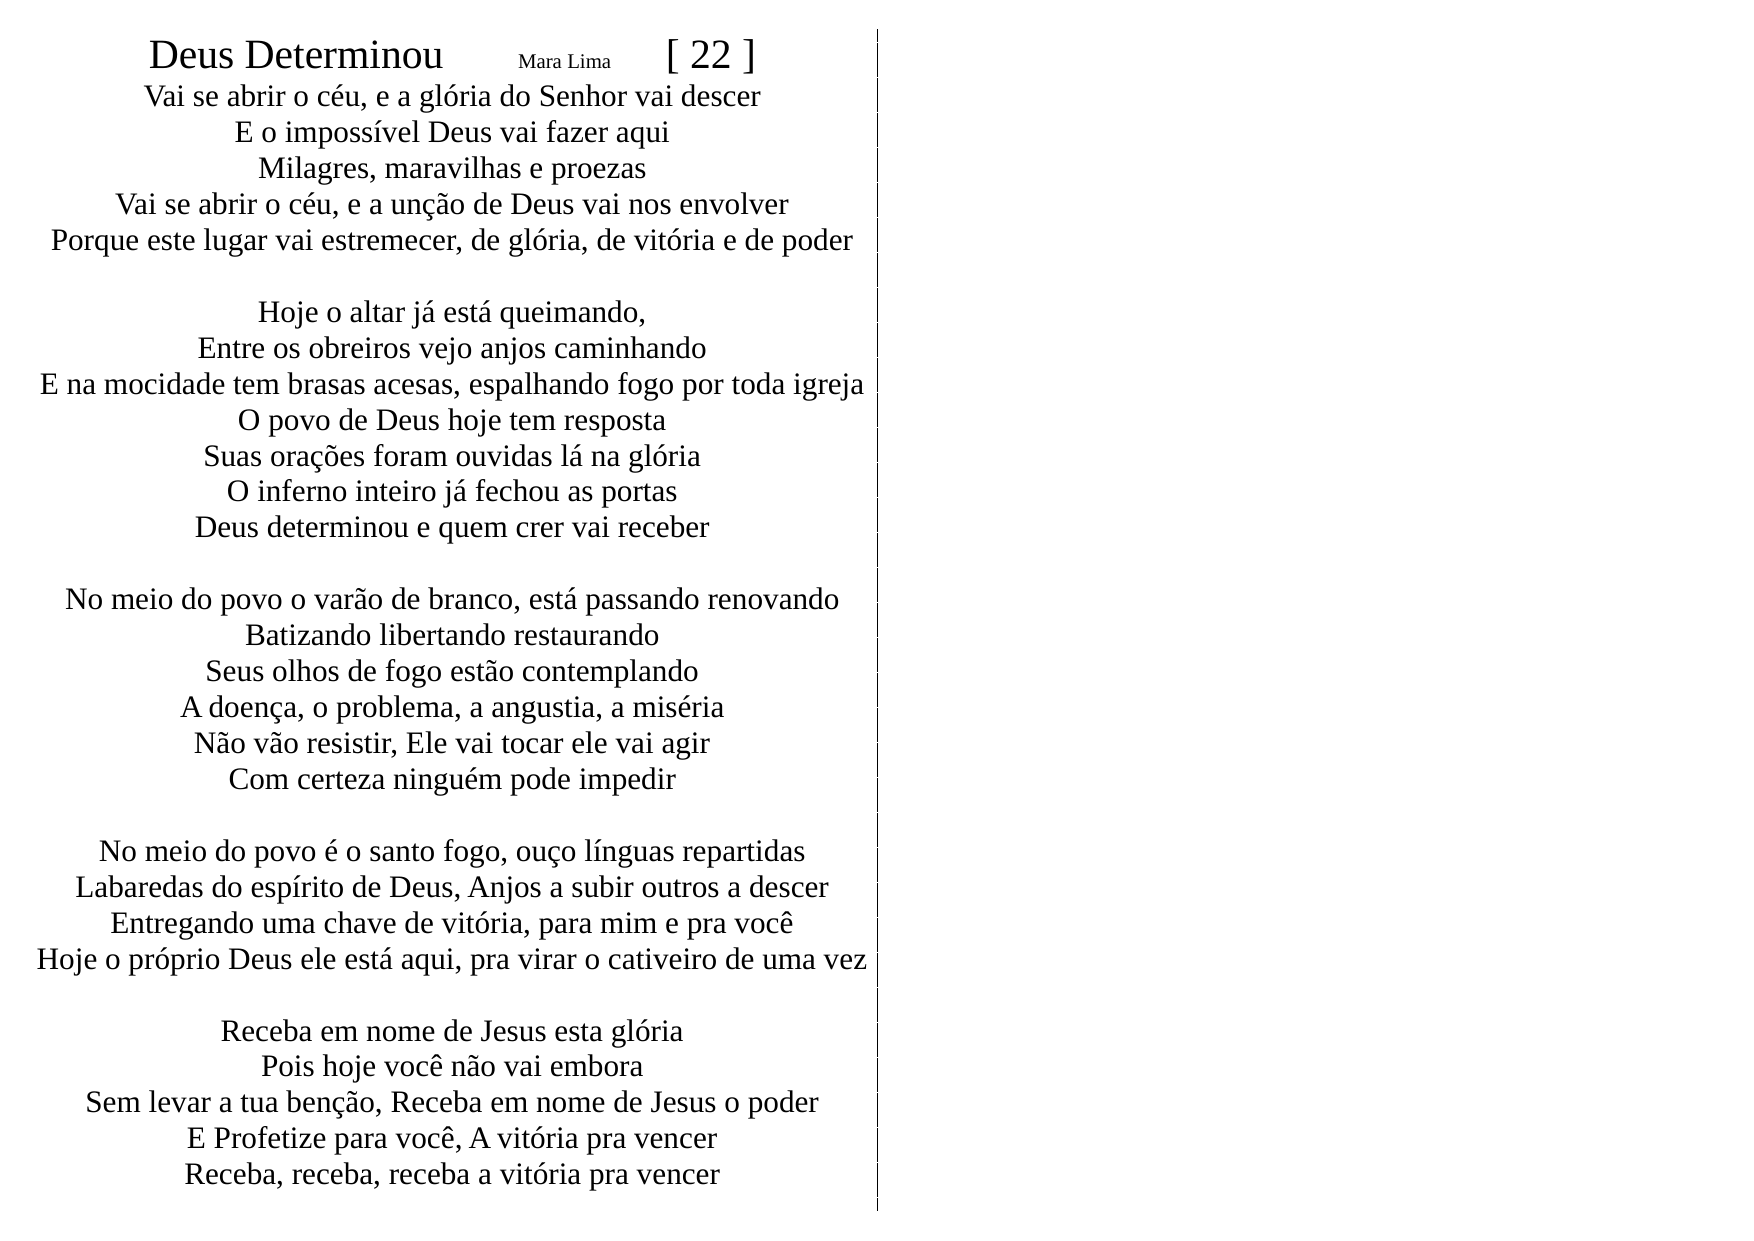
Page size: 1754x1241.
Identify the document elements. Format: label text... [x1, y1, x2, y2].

text Seus olhos de fogo estão contemplando [29, 652, 875, 688]
text Hoje o altar já está queimando, [29, 293, 875, 329]
text E o impossível Deus vai fazer aqui [29, 113, 875, 149]
text Receba em nome de Jesus esta glória [29, 1012, 875, 1048]
text Pois hoje você não vai embora [29, 1048, 875, 1084]
text Entre os obreiros vejo anjos caminhando [29, 329, 875, 365]
text E na mocidade tem brasas acesas, espalhando fogo por toda igreja [29, 365, 875, 401]
text No meio do povo o varão de branco, está passando renovando [29, 581, 875, 616]
text Com certeza ninguém pode impedir [29, 760, 875, 796]
text Hoje o próprio Deus ele está aqui, pra virar o cativeiro de uma vez [29, 940, 875, 976]
text A doença, o problema, a angustia, a miséria [29, 688, 875, 724]
text Receba, receba, receba a vitória pra vencer [29, 1156, 875, 1191]
text Porque este lugar vai estremecer, de glória, de vitória e de poder [29, 221, 875, 257]
text Milagres, maravilhas e proezas [29, 149, 875, 185]
text Deus Determinou Mara Lima [ 22 ] [29, 29, 875, 77]
text Batizando libertando restaurando [29, 616, 875, 652]
text Labaredas do espírito de Deus, Anjos a subir outros a descer [29, 868, 875, 904]
text Suas orações foram ouvidas lá na glória [29, 437, 875, 473]
text Deus determinou e quem crer vai receber [29, 509, 875, 544]
text Vai se abrir o céu, e a unção de Deus vai nos envolver [29, 185, 875, 221]
text Não vão resistir, Ele vai tocar ele vai agir [29, 724, 875, 760]
text E Profetize para você, A vitória pra vencer [29, 1119, 875, 1156]
text O inferno inteiro já fechou as portas [29, 473, 875, 509]
text Vai se abrir o céu, e a glória do Senhor vai descer [29, 77, 875, 113]
text Entregando uma chave de vitória, para mim e pra você [29, 904, 875, 940]
text O povo de Deus hoje tem resposta [29, 401, 875, 437]
text No meio do povo é o santo fogo, ouço línguas repartidas [29, 832, 875, 868]
text Sem levar a tua benção, Receba em nome de Jesus o poder [29, 1084, 875, 1119]
